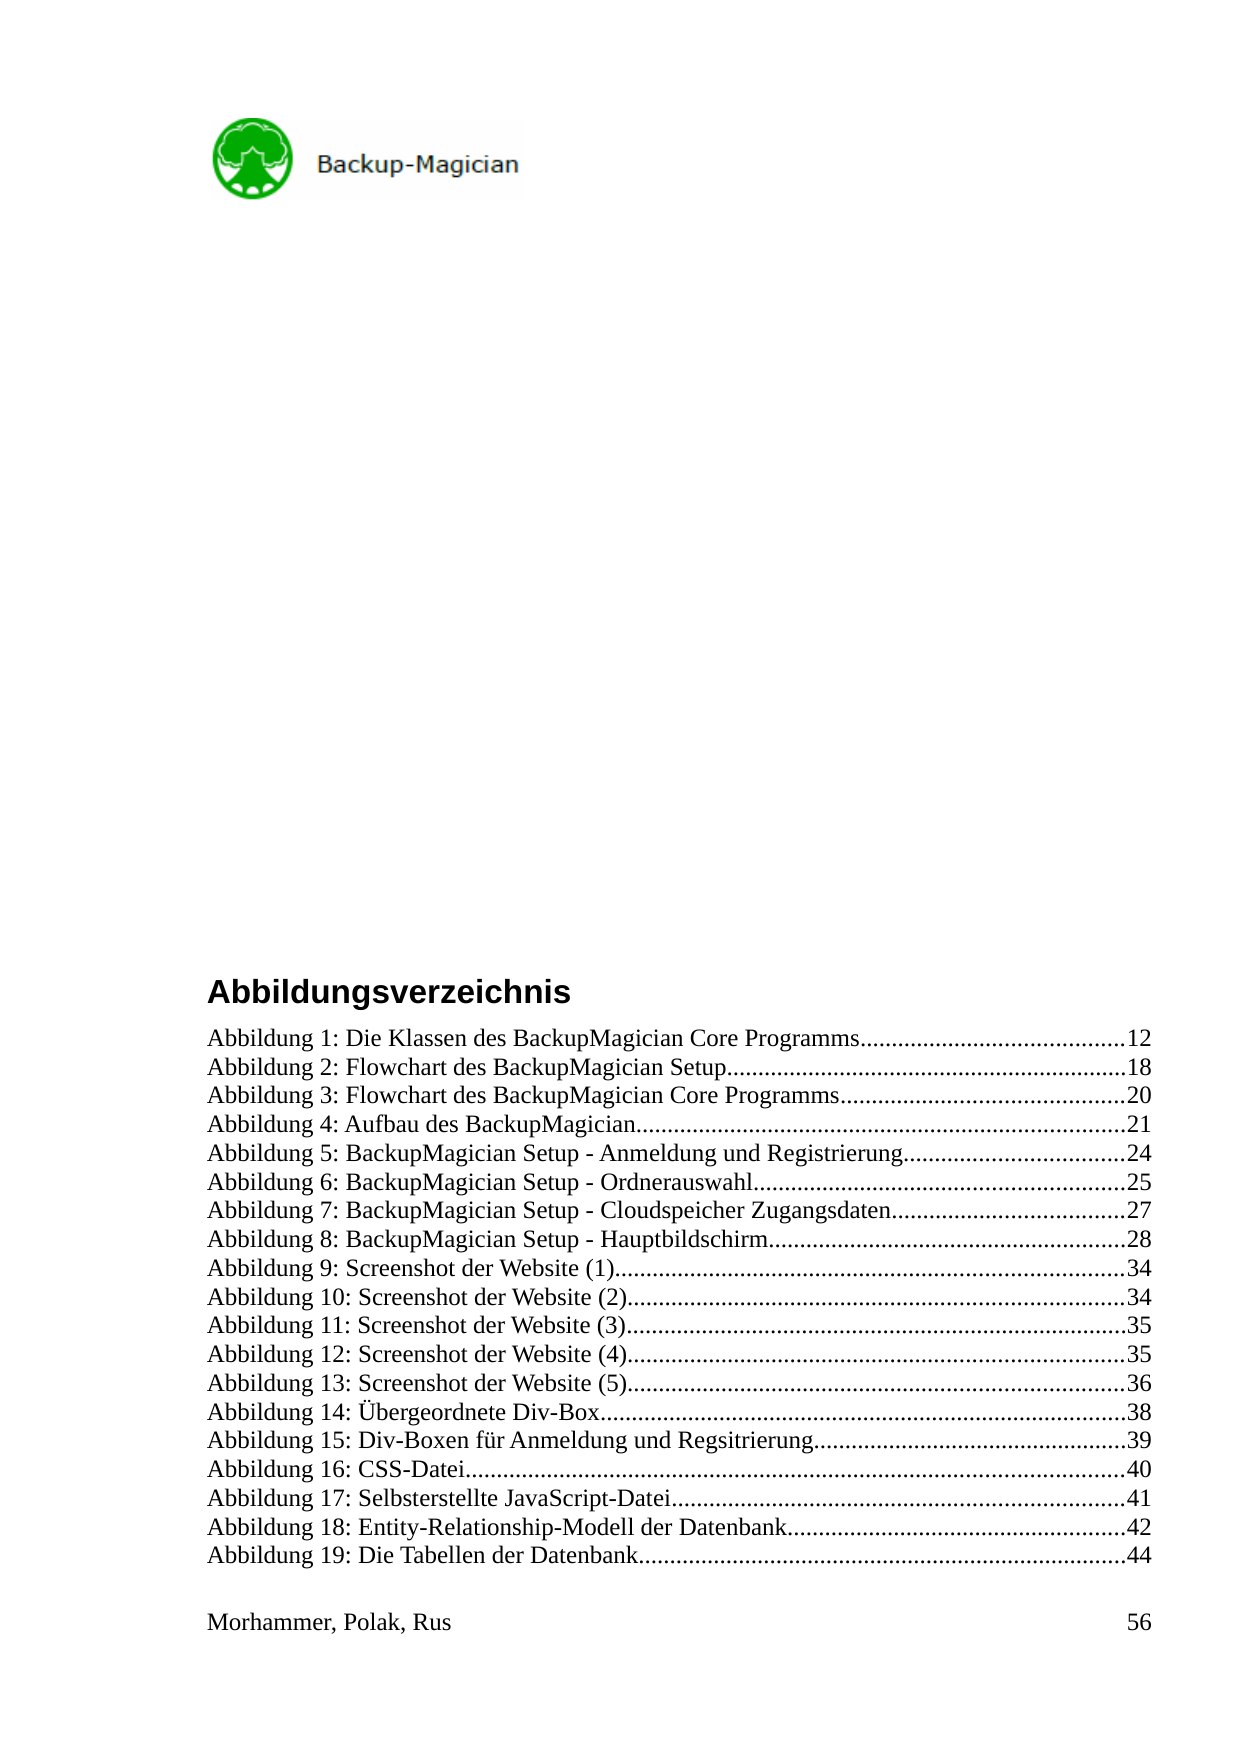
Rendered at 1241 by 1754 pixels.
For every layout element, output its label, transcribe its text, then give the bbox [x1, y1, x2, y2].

subtitle Abbildungsverzeichnis [207, 972, 1152, 1010]
text Abbildung 12: Screenshot der Website (4) 35 [207, 1339, 1152, 1368]
text Abbildung 1: Die Klassen des BackupMagician Core Programms 12 [207, 1023, 1152, 1052]
text Abbildung 15: Div-Boxen für Anmeldung und Regsitrierung 39 [207, 1425, 1152, 1454]
text Abbildung 18: Entity-Relationship-Modell der Datenbank 42 [207, 1512, 1152, 1540]
text Abbildung 11: Screenshot der Website (3) 35 [207, 1310, 1152, 1339]
text Abbildung 4: Aufbau des BackupMagician 21 [207, 1109, 1152, 1138]
text Abbildung 17: Selbsterstellte JavaScript-Datei 41 [207, 1483, 1152, 1512]
text Abbildung 3: Flowchart des BackupMagician Core Programms 20 [207, 1080, 1152, 1109]
text Abbildung 16: CSS-Datei 40 [207, 1454, 1152, 1483]
text Abbildung 6: BackupMagician Setup - Ordnerauswahl 25 [207, 1167, 1152, 1195]
text Abbildung 19: Die Tabellen der Datenbank 44 [207, 1540, 1152, 1569]
text Abbildung 10: Screenshot der Website (2) 34 [207, 1282, 1152, 1310]
text Abbildung 5: BackupMagician Setup - Anmeldung und Registrierung 24 [207, 1138, 1152, 1167]
picture [210, 118, 523, 201]
text Abbildung 13: Screenshot der Website (5) 36 [207, 1368, 1152, 1397]
text Abbildung 9: Screenshot der Website (1) 34 [207, 1253, 1152, 1282]
text Abbildung 7: BackupMagician Setup - Cloudspeicher Zugangsdaten 27 [207, 1195, 1152, 1224]
text Abbildung 2: Flowchart des BackupMagician Setup 18 [207, 1052, 1152, 1080]
text Abbildung 14: Übergeordnete Div-Box 38 [207, 1397, 1152, 1425]
text Abbildung 8: BackupMagician Setup - Hauptbildschirm 28 [207, 1224, 1152, 1253]
